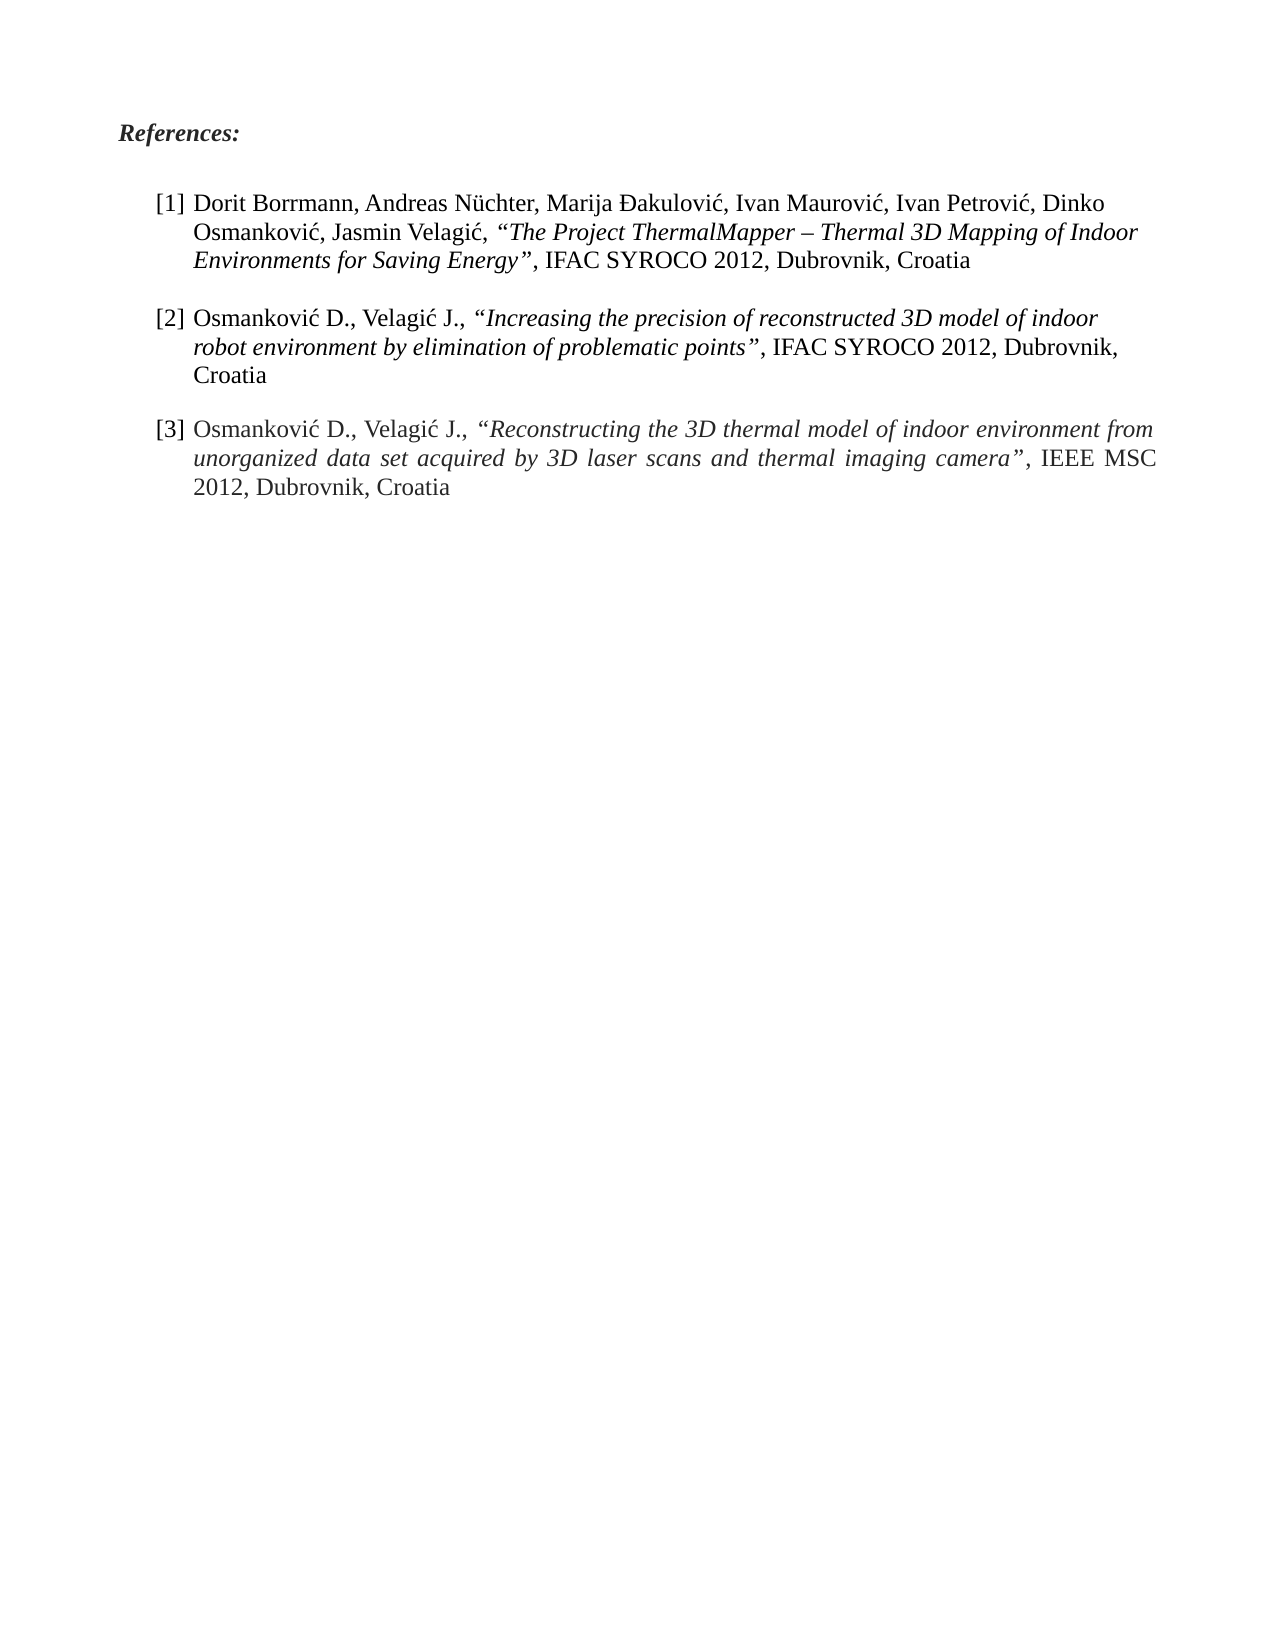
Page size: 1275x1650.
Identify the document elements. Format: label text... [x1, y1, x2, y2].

list Osmanković D., Velagić J., “Increasing the precision of reconstructed 3D model of indoor robot environment by elimination of problematic points”, IFAC SYROCO 2012, Dubrovnik, Croatia [156, 303, 1157, 389]
list Dorit Borrmann, Andreas Nüchter, Marija Ðakulović, Ivan Maurović, Ivan Petrović, Dinko Osmanković, Jasmin Velagić, “The Project ThermalMapper – Thermal 3D Mapping of Indoor Environments for Saving Energy”, IFAC SYROCO 2012, Dubrovnik, Croatia [156, 188, 1157, 274]
list Osmanković D., Velagić J., “Reconstructing the 3D thermal model of indoor environment from unorganized data set acquired by 3D laser scans and thermal imaging camera”, IEEE MSC 2012, Dubrovnik, Croatia [156, 414, 1157, 501]
text References: [118, 118, 1157, 147]
